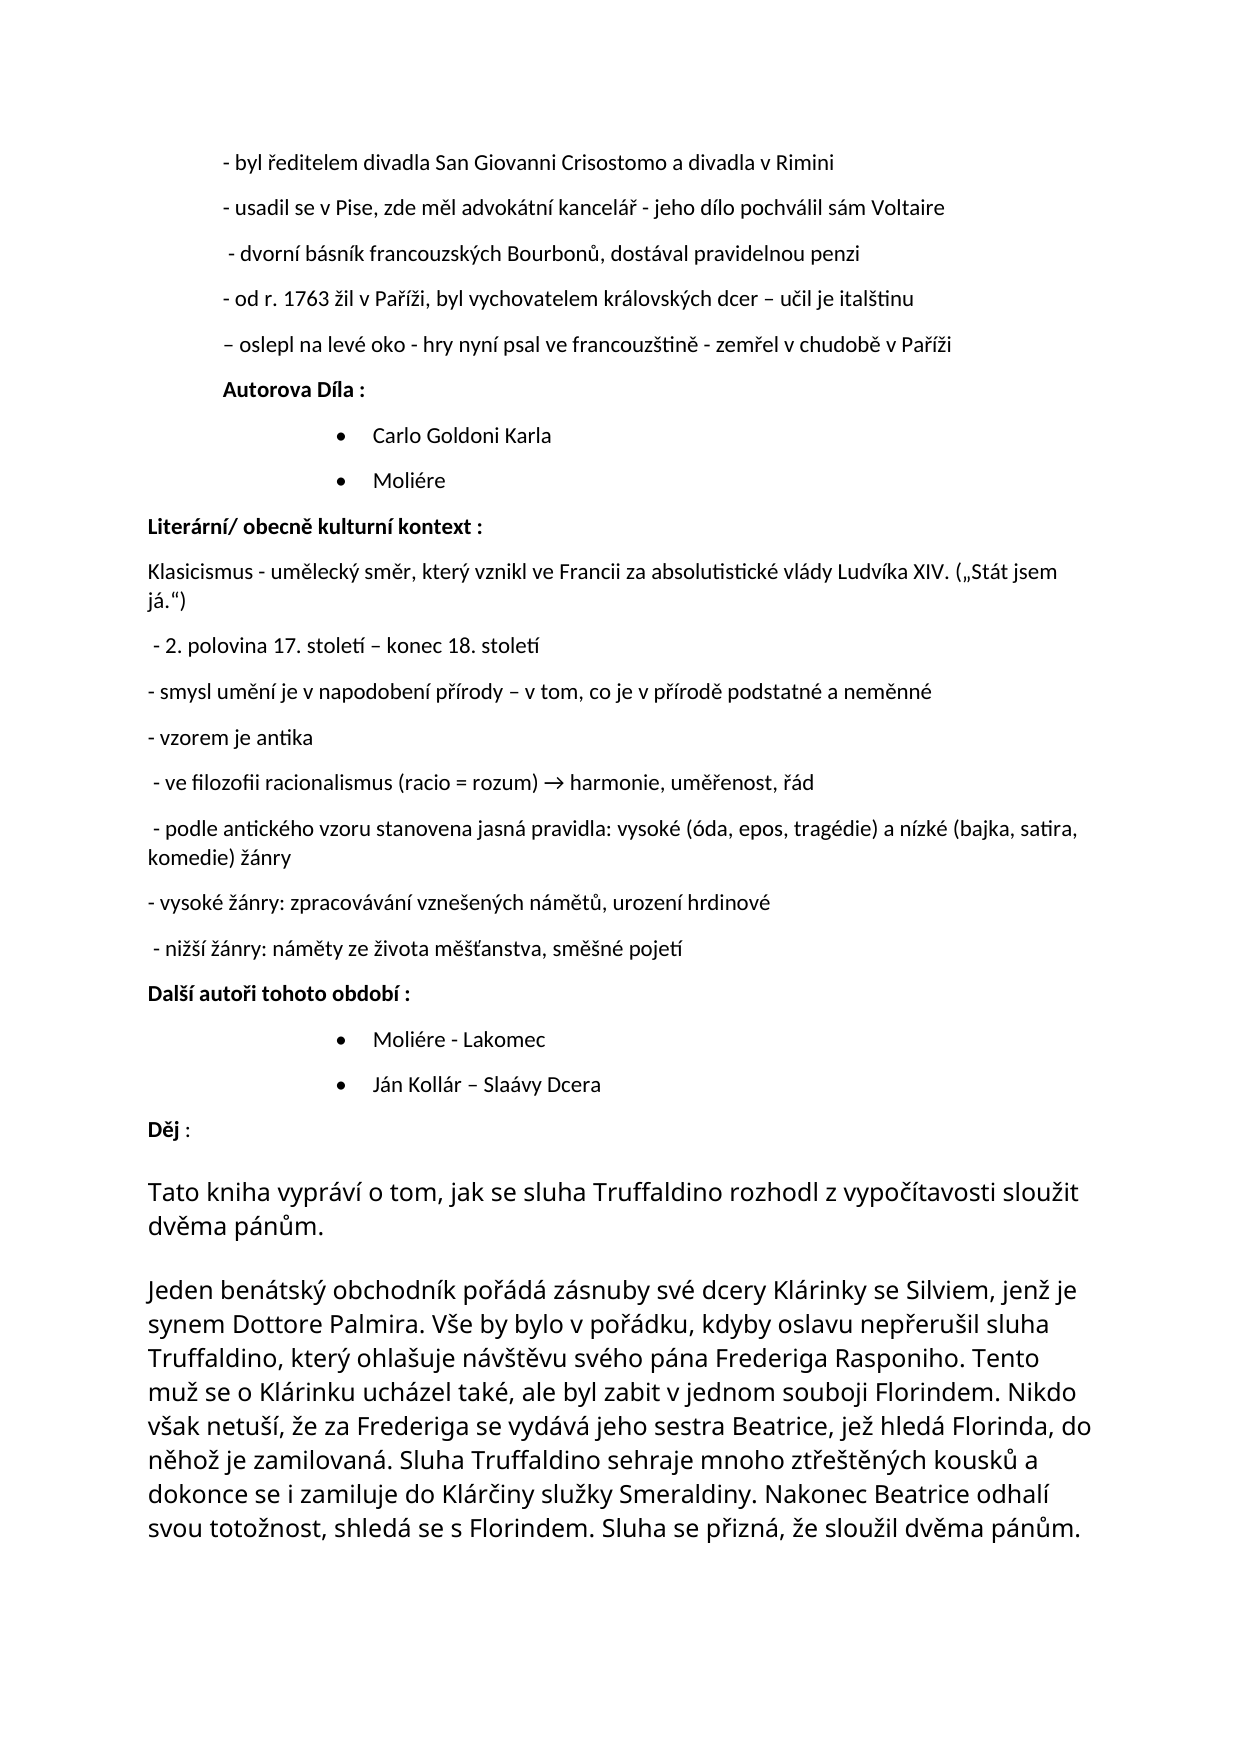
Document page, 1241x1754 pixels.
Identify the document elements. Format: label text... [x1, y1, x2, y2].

list Moliére - Lakomec [335, 1025, 1093, 1053]
text Klasicismus - umělecký směr, který vznikl ve Francii za absolutistické vlády Ludvíka XIV. („Stát jsem já.“) [148, 557, 1093, 614]
list Carlo Goldoni Karla [335, 421, 1093, 449]
text Další autoři tohoto období : [148, 979, 1093, 1007]
text – oslepl na levé oko - hry nyní psal ve francouzštině - zemřel v chudobě v Paříži [223, 330, 1093, 358]
text - vzorem je antika [148, 723, 1093, 751]
list Moliére [335, 466, 1093, 494]
text - podle antického vzoru stanovena jasná pravidla: vysoké (óda, epos, tragédie) a nízké (bajka, satira, komedie) žánry [148, 814, 1093, 871]
text Tato kniha vypráví o tom, jak se sluha Truffaldino rozhodl z vypočítavosti sloužit dvěma pánům. [148, 1174, 1093, 1243]
text - ve filozofii racionalismus (racio = rozum) → harmonie, uměřenost, řád [148, 768, 1093, 796]
text Autorova Díla : [223, 375, 1093, 403]
list Ján Kollár – Slaávy Dcera [335, 1070, 1093, 1098]
text - nižší žánry: náměty ze života měšťanstva, směšné pojetí [148, 934, 1093, 962]
text - byl ředitelem divadla San Giovanni Crisostomo a divadla v Rimini [223, 148, 1093, 176]
text Jeden benátský obchodník pořádá zásnuby své dcery Klárinky se Silviem, jenž je synem Dottore Palmira. Vše by bylo v pořádku, kdyby oslavu nepřerušil sluha Truffaldino, který ohlašuje návštěvu svého pána Frederiga Rasponiho. Tento muž se o Klárinku ucházel také, ale byl zabit v jednom souboji Florindem. Nikdo však netuší, že za Frederiga se vydává jeho sestra Beatrice, jež hledá Florinda, do něhož je zamilovaná. Sluha Truffaldino sehraje mnoho ztřeštěných kousků a dokonce se i zamiluje do Klárčiny služky Smeraldiny. Nakonec Beatrice odhalí svou totožnost, shledá se s Florindem. Sluha se přizná, že sloužil dvěma pánům. [148, 1273, 1093, 1545]
text - dvorní básník francouzských Bourbonů, dostával pravidelnou penzi [223, 239, 1093, 267]
text - 2. polovina 17. století – konec 18. století [148, 632, 1093, 660]
text - usadil se v Pise, zde měl advokátní kancelář - jeho dílo pochválil sám Voltaire [223, 193, 1093, 221]
text - od r. 1763 žil v Paříži, byl vychovatelem královských dcer – učil je italštinu [223, 284, 1093, 312]
text Literární/ obecně kulturní kontext : [148, 512, 1093, 540]
text - smysl umění je v napodobení přírody – v tom, co je v přírodě podstatné a neměnné [148, 677, 1093, 705]
text Děj : [148, 1115, 1093, 1143]
text - vysoké žánry: zpracovávání vznešených námětů, urození hrdinové [148, 888, 1093, 916]
